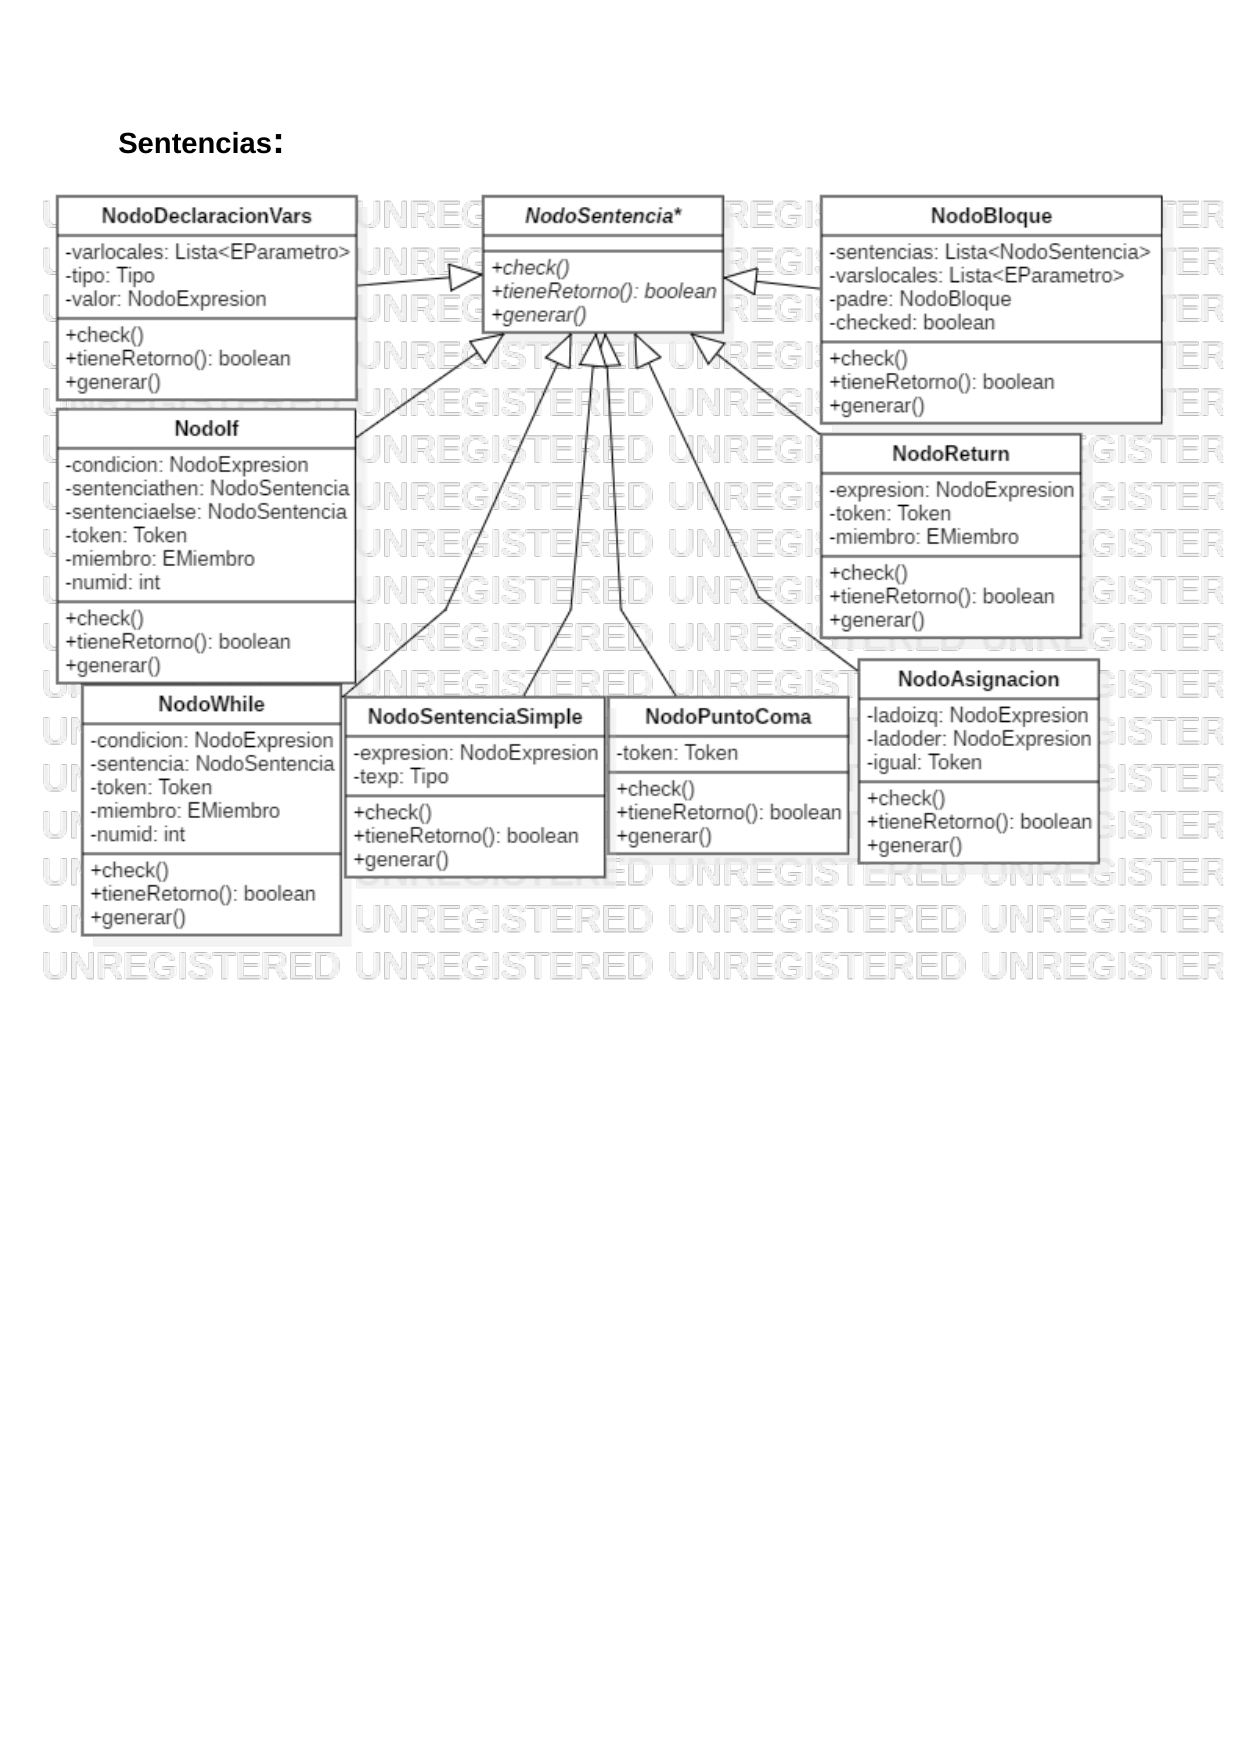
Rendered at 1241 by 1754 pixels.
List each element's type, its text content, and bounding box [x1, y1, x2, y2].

picture [42, 181, 1224, 998]
text Sentencias: [118, 118, 1122, 161]
